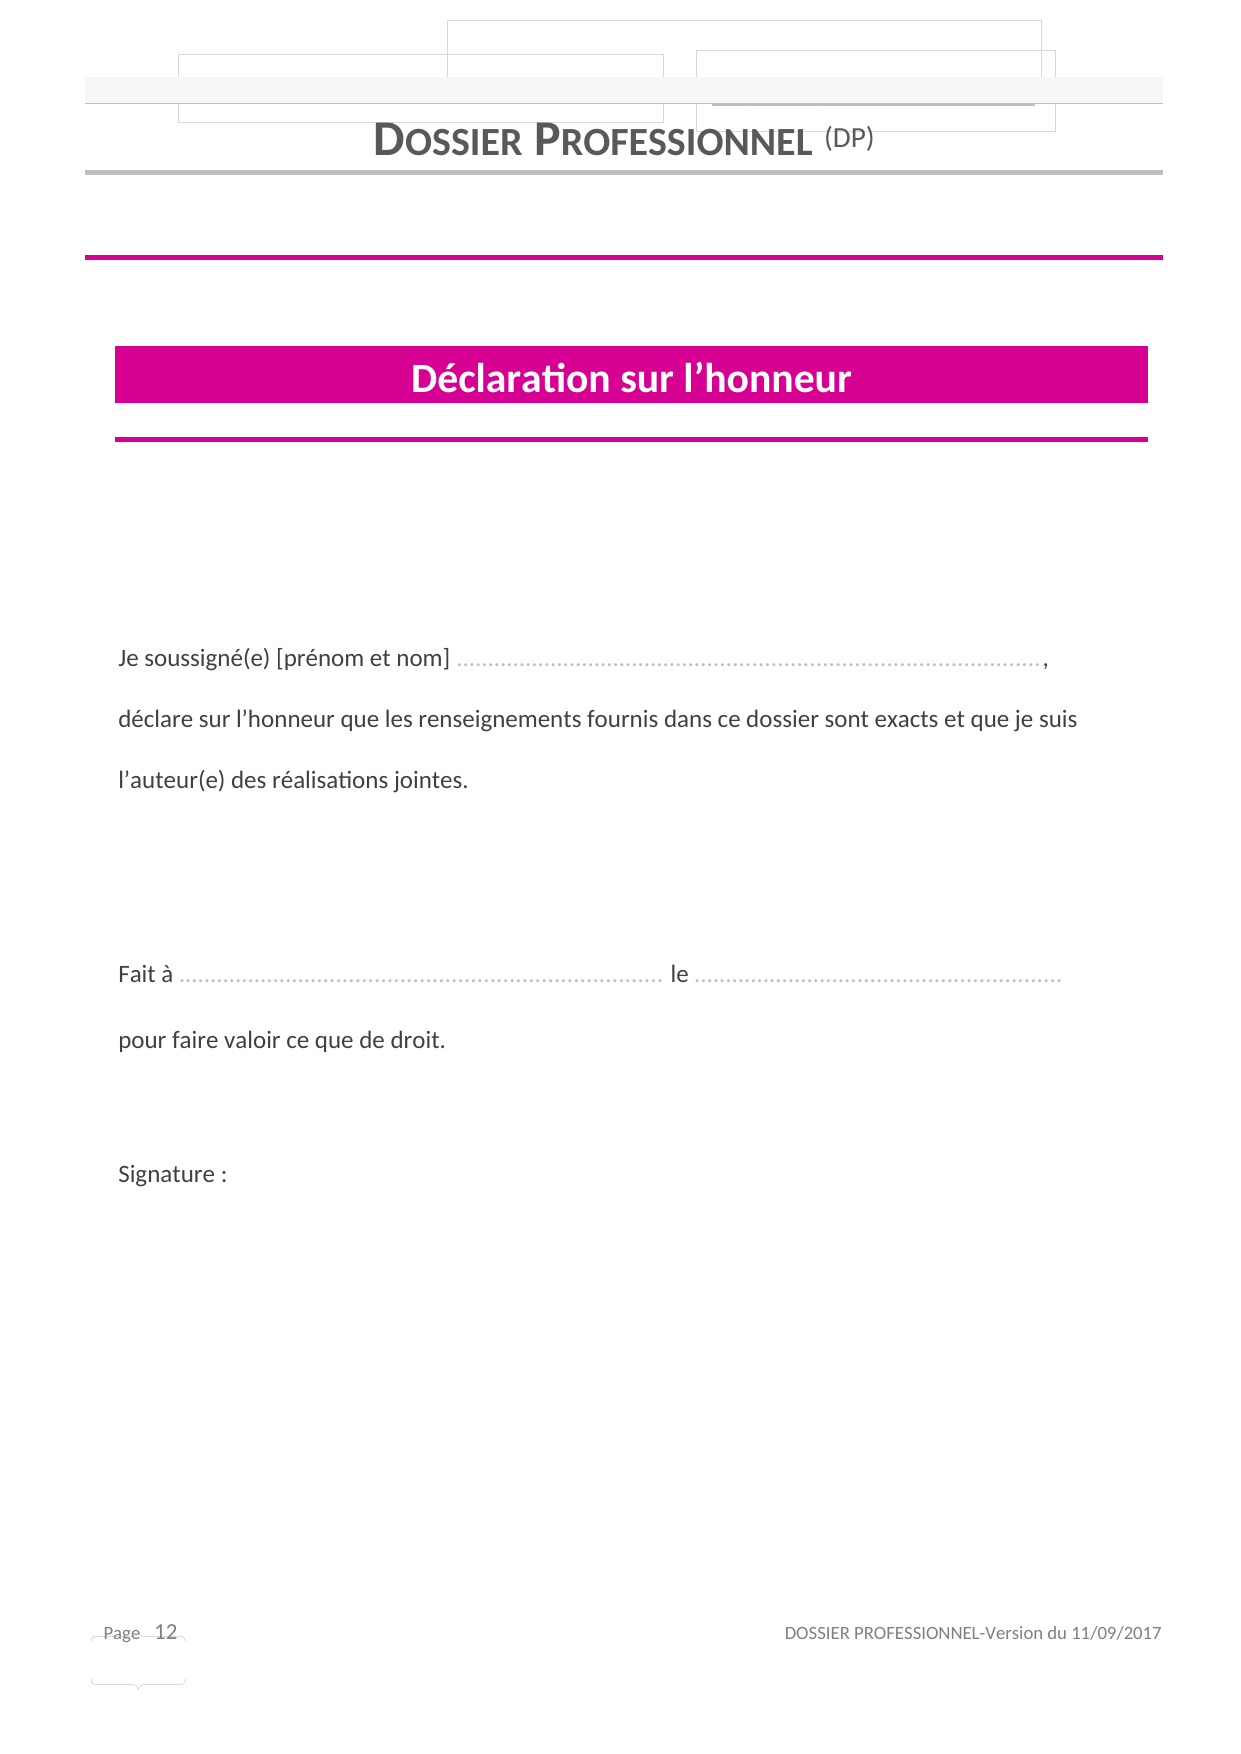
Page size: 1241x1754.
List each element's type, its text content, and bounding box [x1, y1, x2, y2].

text Je soussigné(e) [prénom et nom] , [118, 642, 1104, 672]
table_cell [115, 403, 1148, 437]
text Fait à le [118, 958, 1104, 989]
text déclare sur l’honneur que les renseignements fournis dans ce dossier sont exacts et que je suis l’auteur(e) des réalisations jointes. [118, 703, 1104, 794]
table_cell [115, 442, 1148, 496]
text pour faire valoir ce que de droit. [118, 1025, 1104, 1055]
text Signature : [118, 1158, 1104, 1188]
table_header Déclaration sur l’honneur [115, 346, 1148, 403]
